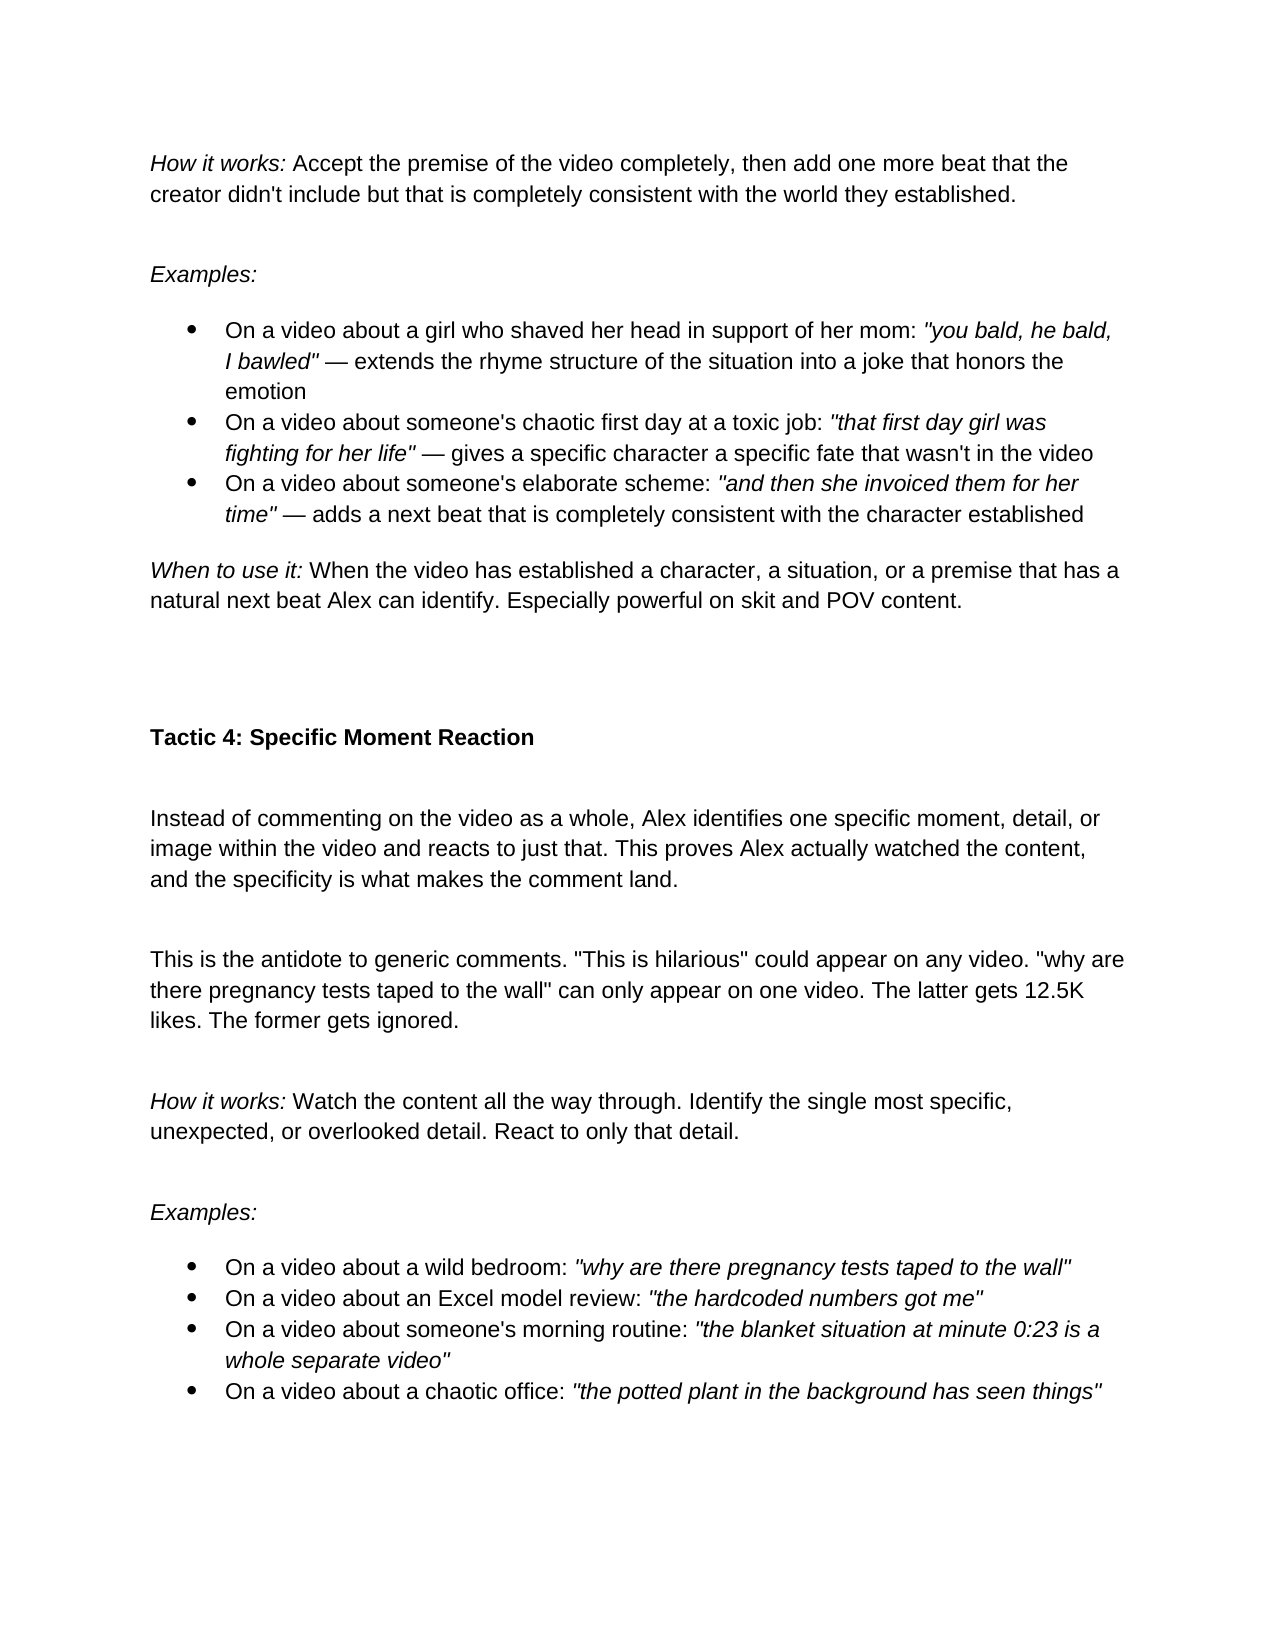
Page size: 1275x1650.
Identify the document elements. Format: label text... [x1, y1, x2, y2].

list On a video about an Excel model review: "the hardcoded numbers got me" [187, 1285, 1125, 1312]
list On a video about someone's morning routine: "the blanket situation at minute 0:23 is a whole separate video" [187, 1316, 1125, 1374]
list On a video about someone's chaotic first day at a toxic job: "that first day girl was fighting for her life" — gives a specific character a specific fate that wasn't in the video [187, 409, 1125, 466]
text Examples: [150, 261, 1125, 287]
text This is the antidote to generic comments. "This is hilarious" could appear on any video. "why are there pregnancy tests taped to the wall" can only appear on one video. The latter gets 12.5K likes. The former gets ignored. [150, 946, 1125, 1033]
text When to use it: When the video has established a character, a situation, or a premise that has a natural next beat Alex can identify. Especially powerful on skit and POV content. [150, 557, 1125, 614]
list On a video about a girl who shaved her head in support of her mom: "you bald, he bald, I bawled" — extends the rhyme structure of the situation into a joke that honors the emotion [187, 317, 1125, 404]
list On a video about someone's elaborate scheme: "and then she invoiced them for her time" — adds a next beat that is completely consistent with the character established [187, 470, 1125, 528]
text Examples: [150, 1199, 1125, 1225]
list On a video about a chaotic office: "the potted plant in the background has seen things" [187, 1378, 1125, 1405]
text How it works: Accept the premise of the video completely, then add one more beat that the creator didn't include but that is completely consistent with the world they established. [150, 150, 1125, 207]
text How it works: Watch the content all the way through. Identify the single most specific, unexpected, or overlooked detail. React to only that detail. [150, 1088, 1125, 1144]
list On a video about a wild bedroom: "why are there pregnancy tests taped to the wall" [187, 1254, 1125, 1281]
text Tactic 4: Specific Moment Reaction [150, 724, 1125, 750]
text Instead of commenting on the video as a whole, Alex identifies one specific moment, detail, or image within the video and reacts to just that. This proves Alex actually watched the content, and the specificity is what makes the comment land. [150, 804, 1125, 892]
